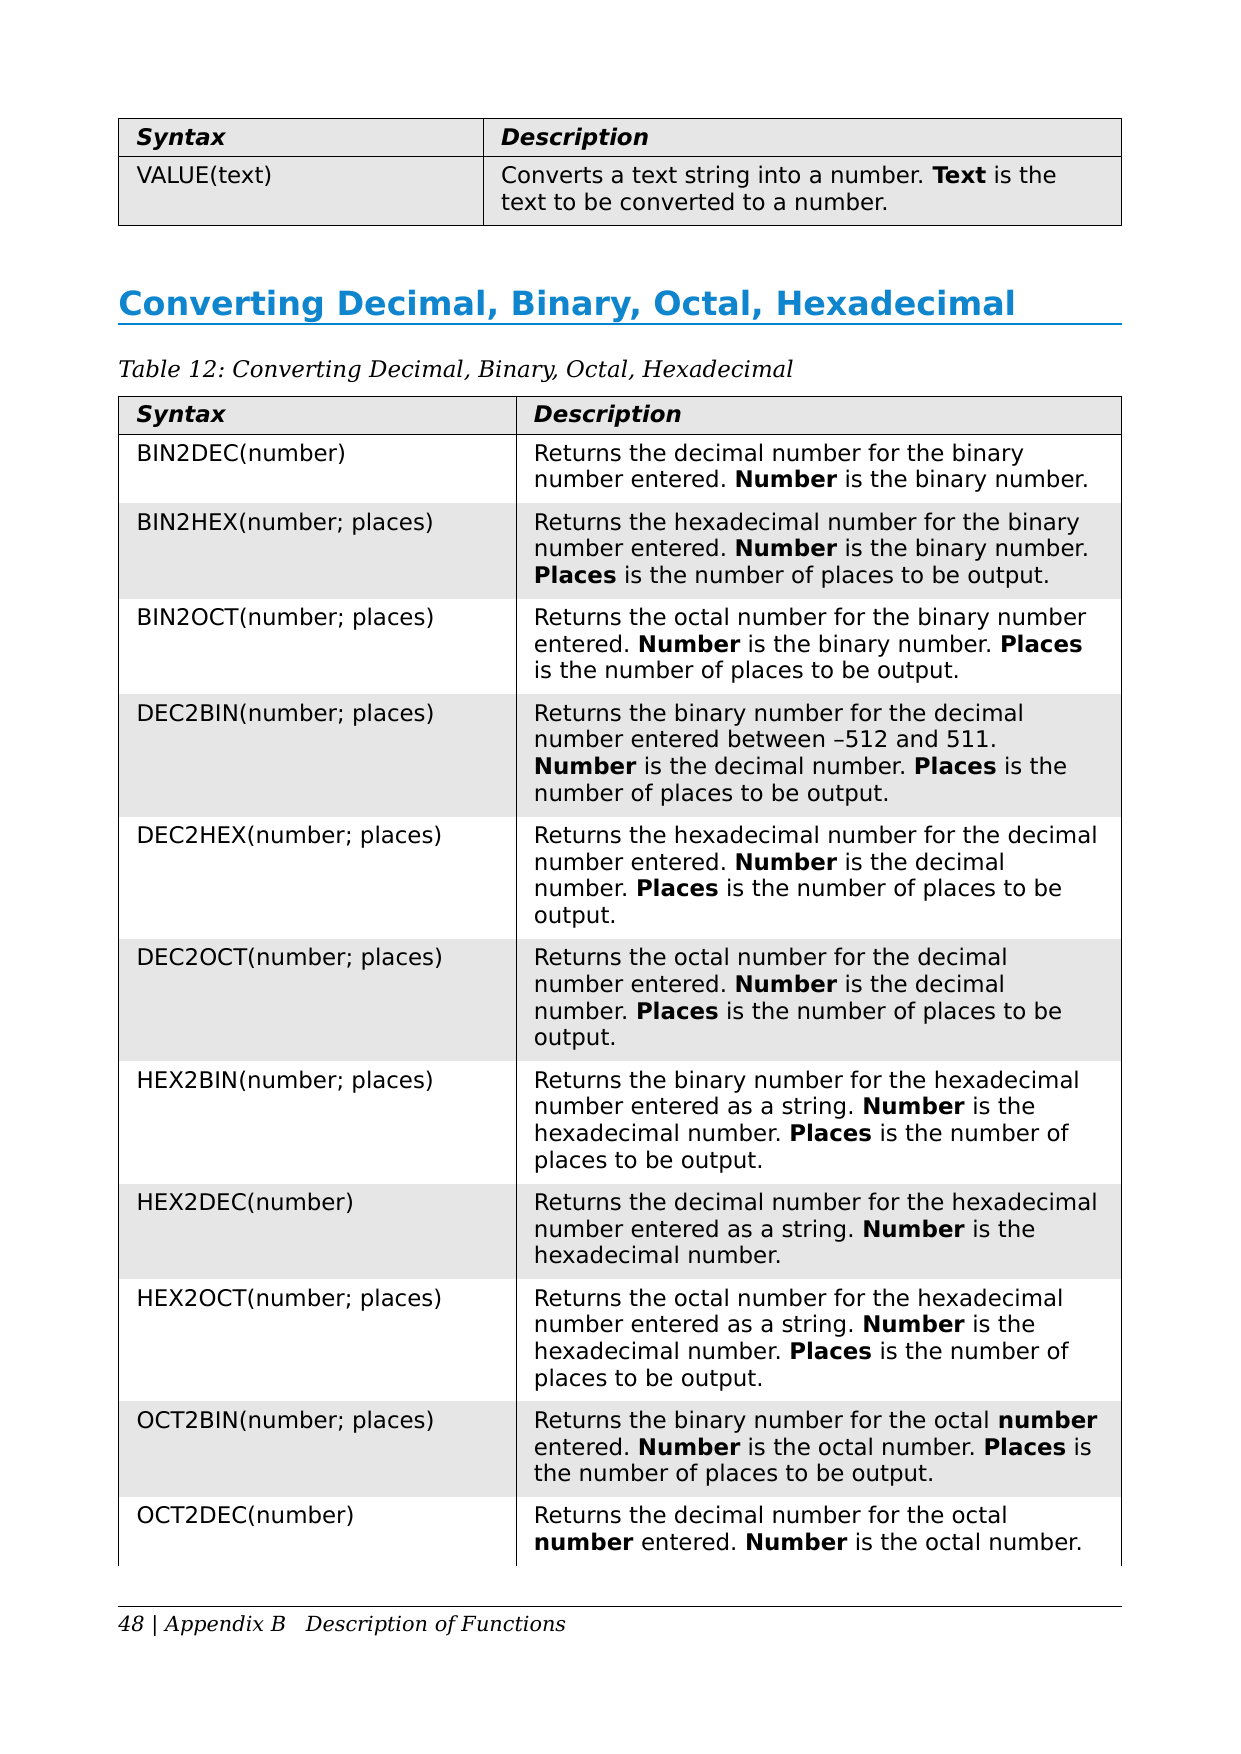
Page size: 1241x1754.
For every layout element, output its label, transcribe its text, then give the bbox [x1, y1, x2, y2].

table_cell Returns the binary number for the octal number entered. Number is the octal number. Places is the number of places to be output. [517, 1401, 1121, 1497]
table_cell Returns the octal number for the decimal number entered. Number is the decimal number. Places is the number of places to be output. [517, 939, 1121, 1061]
table_cell BIN2HEX(number; places) [119, 503, 516, 599]
table_cell Returns the hexadecimal number for the binary number entered. Number is the binary number. Places is the number of places to be output. [517, 503, 1121, 599]
subtitle Converting Decimal, Binary, Octal, Hexadecimal [118, 284, 1122, 323]
table_cell DEC2HEX(number; places) [119, 817, 516, 939]
table_cell OCT2DEC(number) [119, 1497, 516, 1566]
table_cell DEC2OCT(number; places) [119, 939, 516, 1061]
table_cell BIN2OCT(number; places) [119, 599, 516, 694]
table_cell Returns the decimal number for the hexadecimal number entered as a string. Number is the hexadecimal number. [517, 1184, 1121, 1279]
table_cell DEC2BIN(number; places) [119, 694, 516, 817]
table_cell Returns the octal number for the binary number entered. Number is the binary number. Places is the number of places to be output. [517, 599, 1121, 694]
table_header Description [517, 397, 1121, 434]
text Table 12: Converting Decimal, Binary, Octal, Hexadecimal [118, 357, 1122, 383]
table_cell HEX2DEC(number) [119, 1184, 516, 1279]
table_cell OCT2BIN(number; places) [119, 1401, 516, 1497]
table_cell HEX2BIN(number; places) [119, 1061, 516, 1183]
table_header Syntax [119, 397, 516, 434]
table_cell Returns the binary number for the hexadecimal number entered as a string. Number is the hexadecimal number. Places is the number of places to be output. [517, 1061, 1121, 1183]
table_cell Returns the binary number for the decimal number entered between –512 and 511. Number is the decimal number. Places is the number of places to be output. [517, 694, 1121, 817]
table_cell HEX2OCT(number; places) [119, 1279, 516, 1401]
table_cell Returns the decimal number for the binary number entered. Number is the binary number. [517, 435, 1121, 503]
table_header Syntax [119, 119, 483, 156]
table_cell Returns the hexadecimal number for the decimal number entered. Number is the decimal number. Places is the number of places to be output. [517, 817, 1121, 939]
table_cell Converts a text string into a number. Text is the text to be converted to a number. [484, 157, 1121, 225]
table_header Description [484, 119, 1121, 156]
table_cell VALUE(text) [119, 157, 483, 225]
table_cell Returns the decimal number for the octal number entered. Number is the octal number. [517, 1497, 1121, 1566]
table_cell BIN2DEC(number) [119, 435, 516, 503]
table_cell Returns the octal number for the hexadecimal number entered as a string. Number is the hexadecimal number. Places is the number of places to be output. [517, 1279, 1121, 1401]
